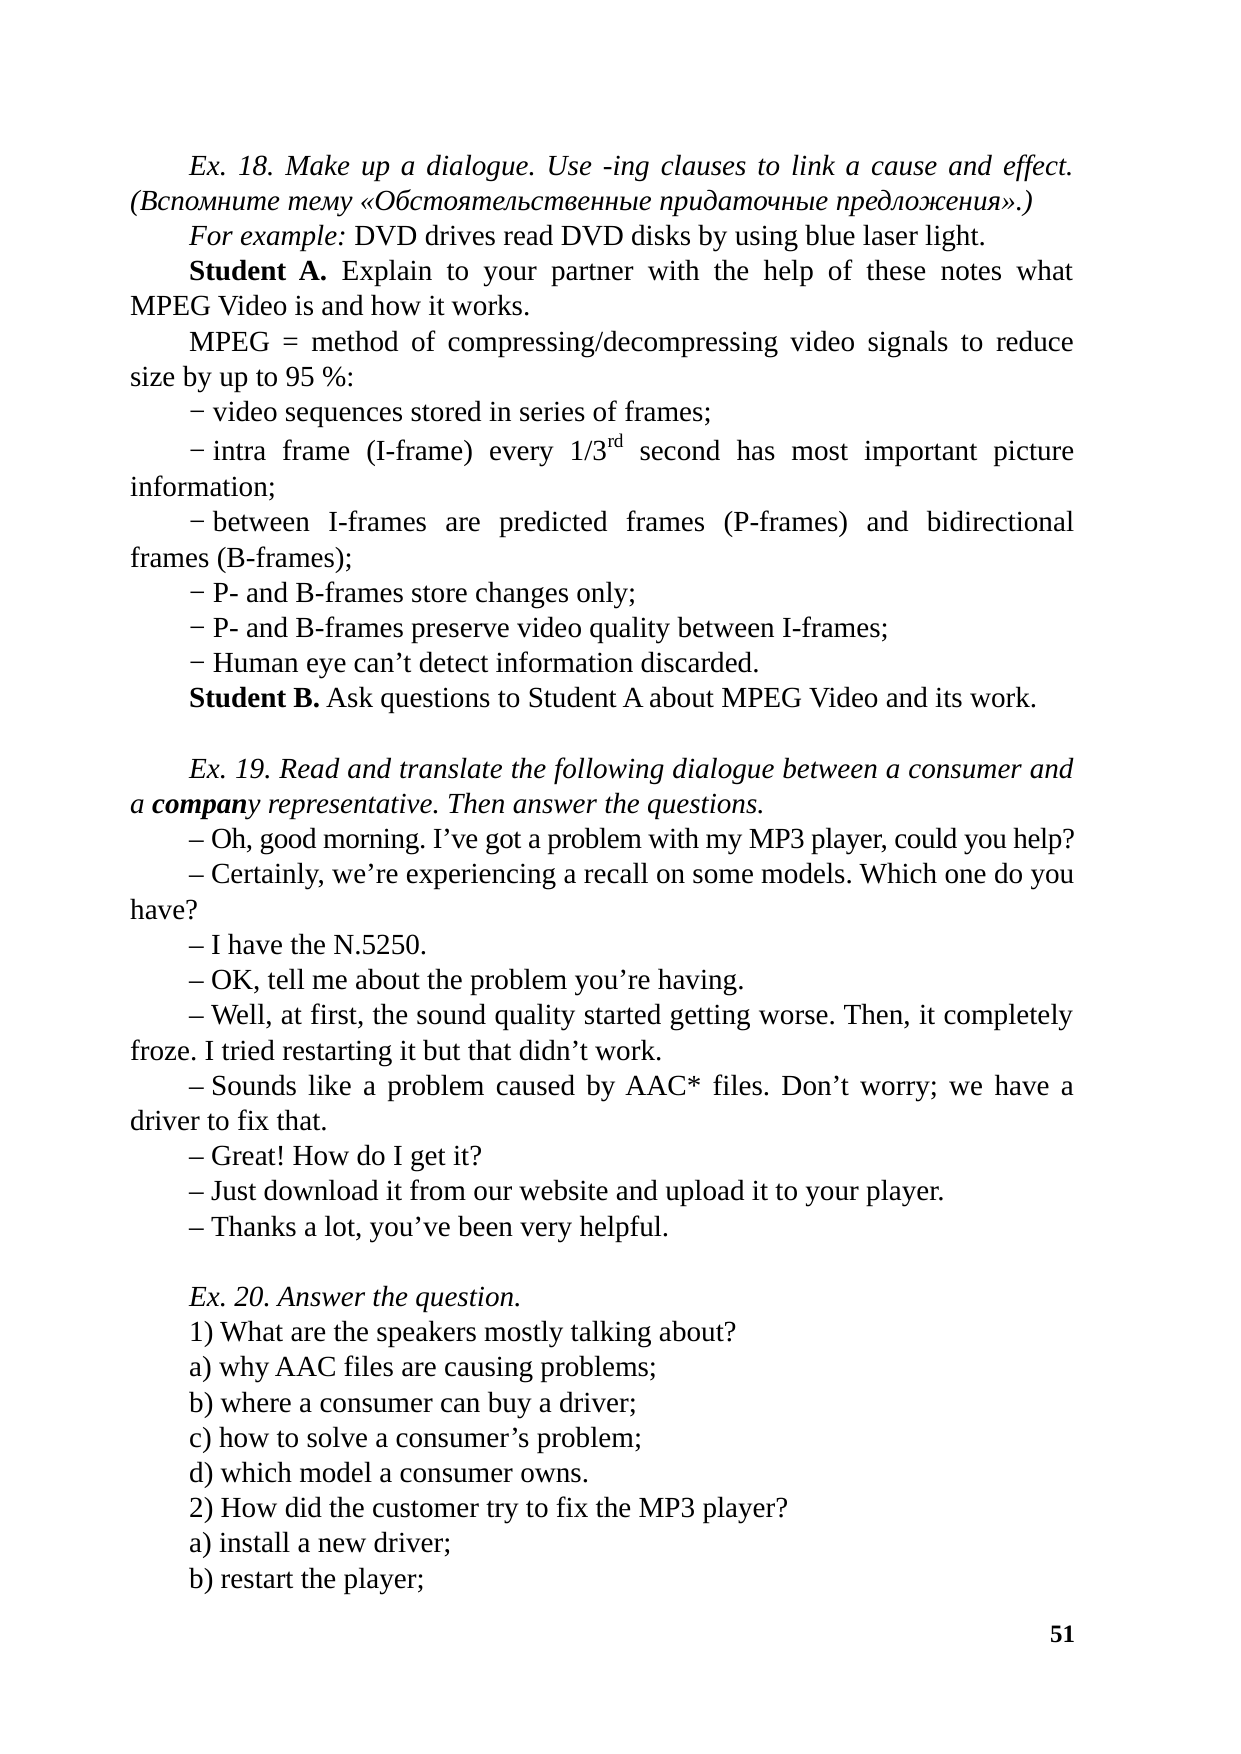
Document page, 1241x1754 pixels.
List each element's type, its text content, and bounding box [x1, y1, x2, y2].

list video sequences stored in series of frames; [130, 394, 1075, 428]
text b) restart the player; [130, 1561, 1075, 1594]
text – Sounds like a problem caused by AAC* files. Don’t worry; we have a driver to fix that. [130, 1068, 1075, 1137]
list intra frame (I-frame) every 1/3rd second has most important picture information; [130, 429, 1075, 503]
text Ex. 18. Make up a dialogue. Use -ing clauses to link a cause and effect. (Вспомните тему «Обстоятельственные придаточные предложения».) [130, 148, 1075, 216]
text Ex. 19. Read and translate the following dialogue between a consumer and a company representative. Then answer the questions. [130, 751, 1075, 820]
text Ex. 20. Answer the question. [130, 1279, 1075, 1313]
text Student A. Explain to your partner with the help of these notes what MPEG Video is and how it works. [130, 253, 1075, 322]
text – Just download it from our website and upload it to your player. [130, 1173, 1075, 1207]
text b) where a consumer can buy a driver; [130, 1385, 1075, 1418]
list between I-frames are predicted frames (P-frames) and bidirectional frames (B-frames); [130, 504, 1075, 573]
list P- and B-frames store changes only; [130, 575, 1075, 608]
text c) how to solve a consumer’s problem; [130, 1420, 1075, 1453]
text – Well, at first, the sound quality started getting worse. Then, it completely froze. I tried restarting it but that didn’t work. [130, 997, 1075, 1066]
text 1) What are the speakers mostly talking about? [130, 1314, 1075, 1348]
text – Thanks a lot, you’ve been very helpful. [130, 1209, 1075, 1242]
text – Great! How do I get it? [130, 1138, 1075, 1172]
list P- and B-frames preserve video quality between I-frames; [130, 610, 1075, 644]
text a) install a new driver; [130, 1526, 1075, 1559]
text – OK, tell me about the problem you’re having. [130, 962, 1075, 996]
text MPEG = method of compressing/decompressing video signals to reduce size by up to 95 %: [130, 324, 1075, 392]
text d) which model a consumer owns. [130, 1455, 1075, 1489]
text a) why AAC files are causing problems; [130, 1349, 1075, 1383]
text Student B. Ask questions to Student A about MPEG Video and its work. [130, 681, 1075, 714]
text – I have the N.5250. [130, 927, 1075, 961]
text For example: DVD drives read DVD disks by using blue laser light. [130, 218, 1075, 252]
list Human eye can’t detect information discarded. [130, 645, 1075, 679]
text – Certainly, we’re experiencing a recall on some models. Which one do you have? [130, 857, 1075, 925]
text – Oh, good morning. I’ve got a problem with my MP3 player, could you help? [130, 821, 1075, 855]
text 2) How did the customer try to fix the MP3 player? [130, 1490, 1075, 1524]
